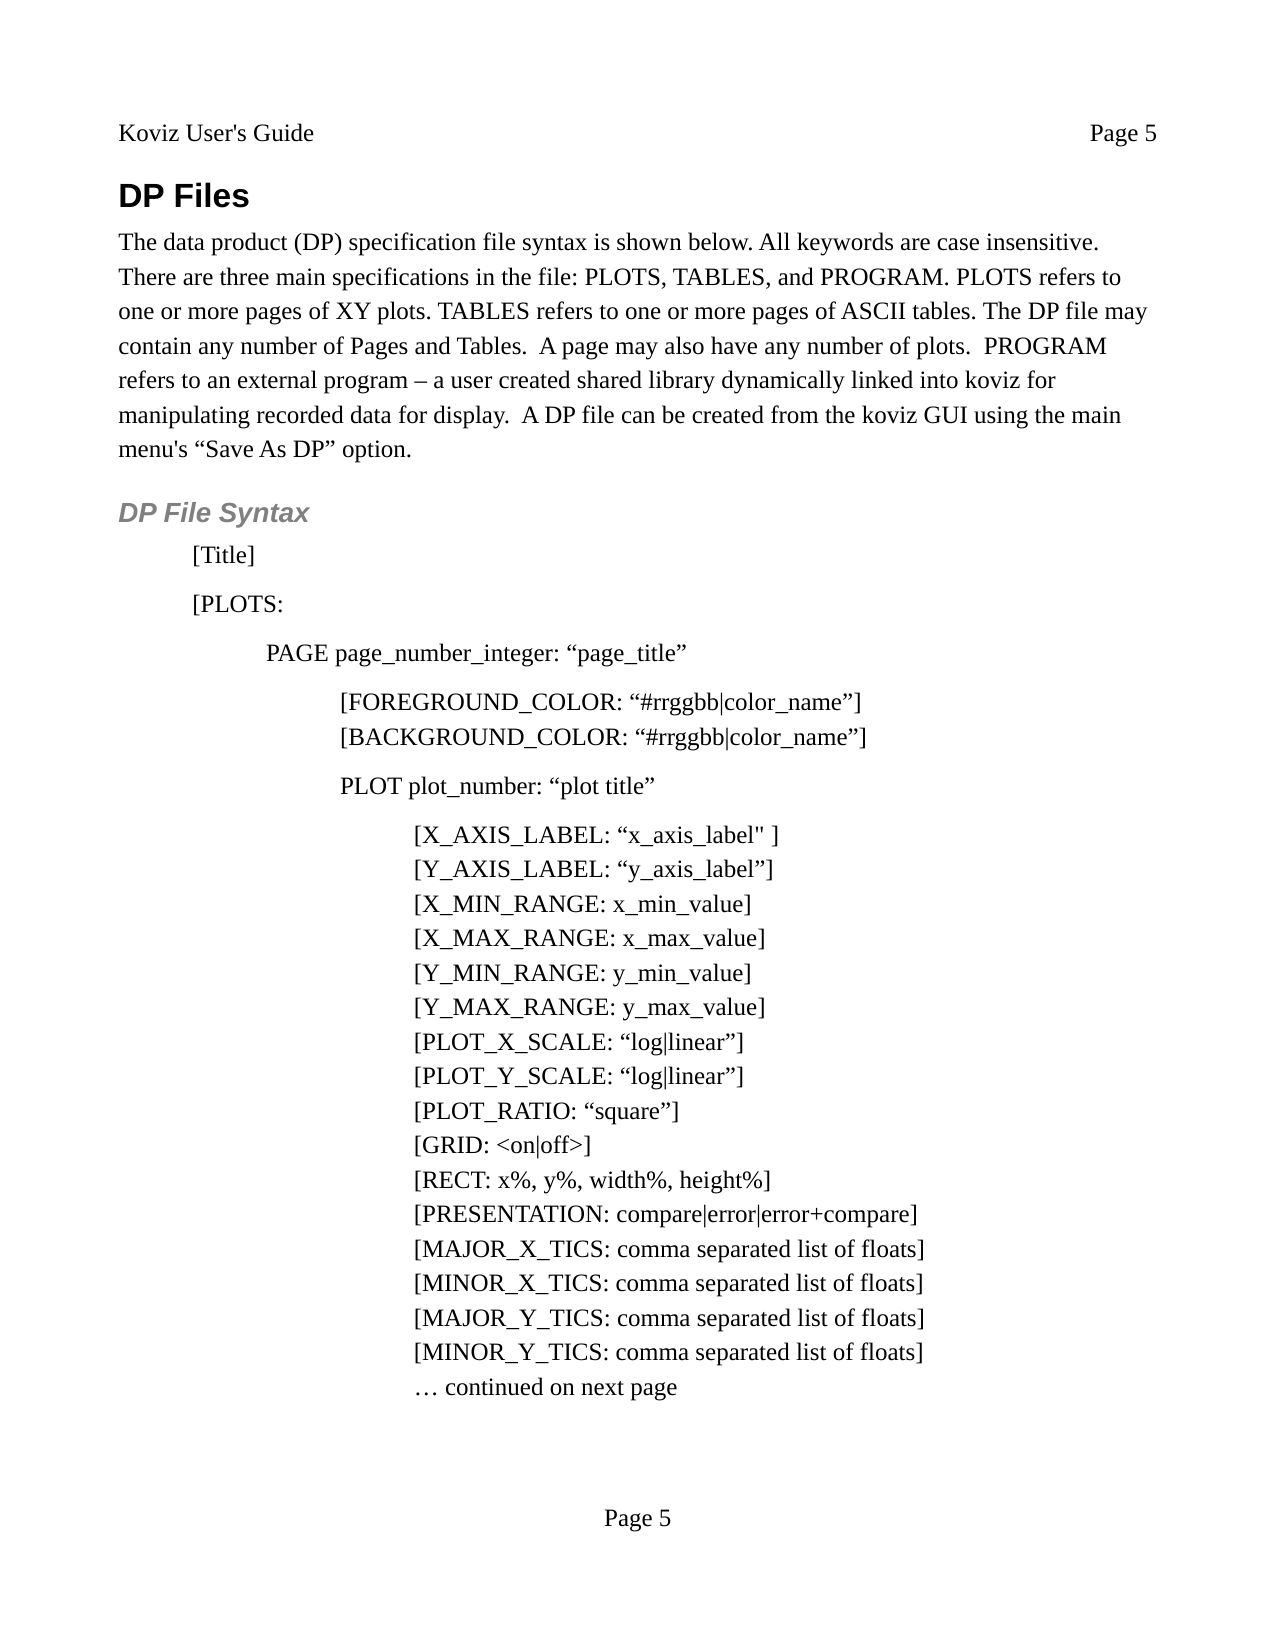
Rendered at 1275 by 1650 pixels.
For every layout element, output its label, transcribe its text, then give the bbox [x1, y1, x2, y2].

text [Title] [192, 540, 1157, 569]
text [X_AXIS_LABEL: “x_axis_label" ] [Y_AXIS_LABEL: “y_axis_label”] [X_MIN_RANGE: x_min_value] [X_MAX_RANGE: x_max_value] [Y_MIN_RANGE: y_min_value] [Y_MAX_RANGE: y_max_value] [PLOT_X_SCALE: “log|linear”] [PLOT_Y_SCALE: “log|linear”] [PLOT_RATIO: “square”] [GRID: <on|off>] [RECT: x%, y%, width%, height%] [PRESENTATION: compare|error|error+compare] [MAJOR_X_TICS: comma separated list of floats] [MINOR_X_TICS: comma separated list of floats] [MAJOR_Y_TICS: comma separated list of floats] [MINOR_Y_TICS: comma separated list of floats] … continued on next page [413, 820, 1157, 1469]
text [PLOTS: [192, 589, 1157, 618]
text [FOREGROUND_COLOR: “#rrggbb|color_name”] [BACKGROUND_COLOR: “#rrggbb|color_name”] [340, 687, 1157, 751]
text The data product (DP) specification file syntax is shown below. All keywords are case insensitive. There are three main specifications in the file: PLOTS, TABLES, and PROGRAM. PLOTS refers to one or more pages of XY plots. TABLES refers to one or more pages of ASCII tables. The DP file may contain any number of Pages and Tables. A page may also have any number of plots. PROGRAM refers to an external program – a user created shared library dynamically linked into koviz for manipulating recorded data for display. A DP file can be created from the koviz GUI using the main menu's “Save As DP” option. [118, 227, 1157, 463]
subtitle DP File Syntax [118, 496, 1157, 528]
text PAGE page_number_integer: “page_title” [266, 638, 1157, 667]
subtitle DP Files [118, 176, 1157, 215]
text PLOT plot_number: “plot title” [340, 771, 1157, 800]
